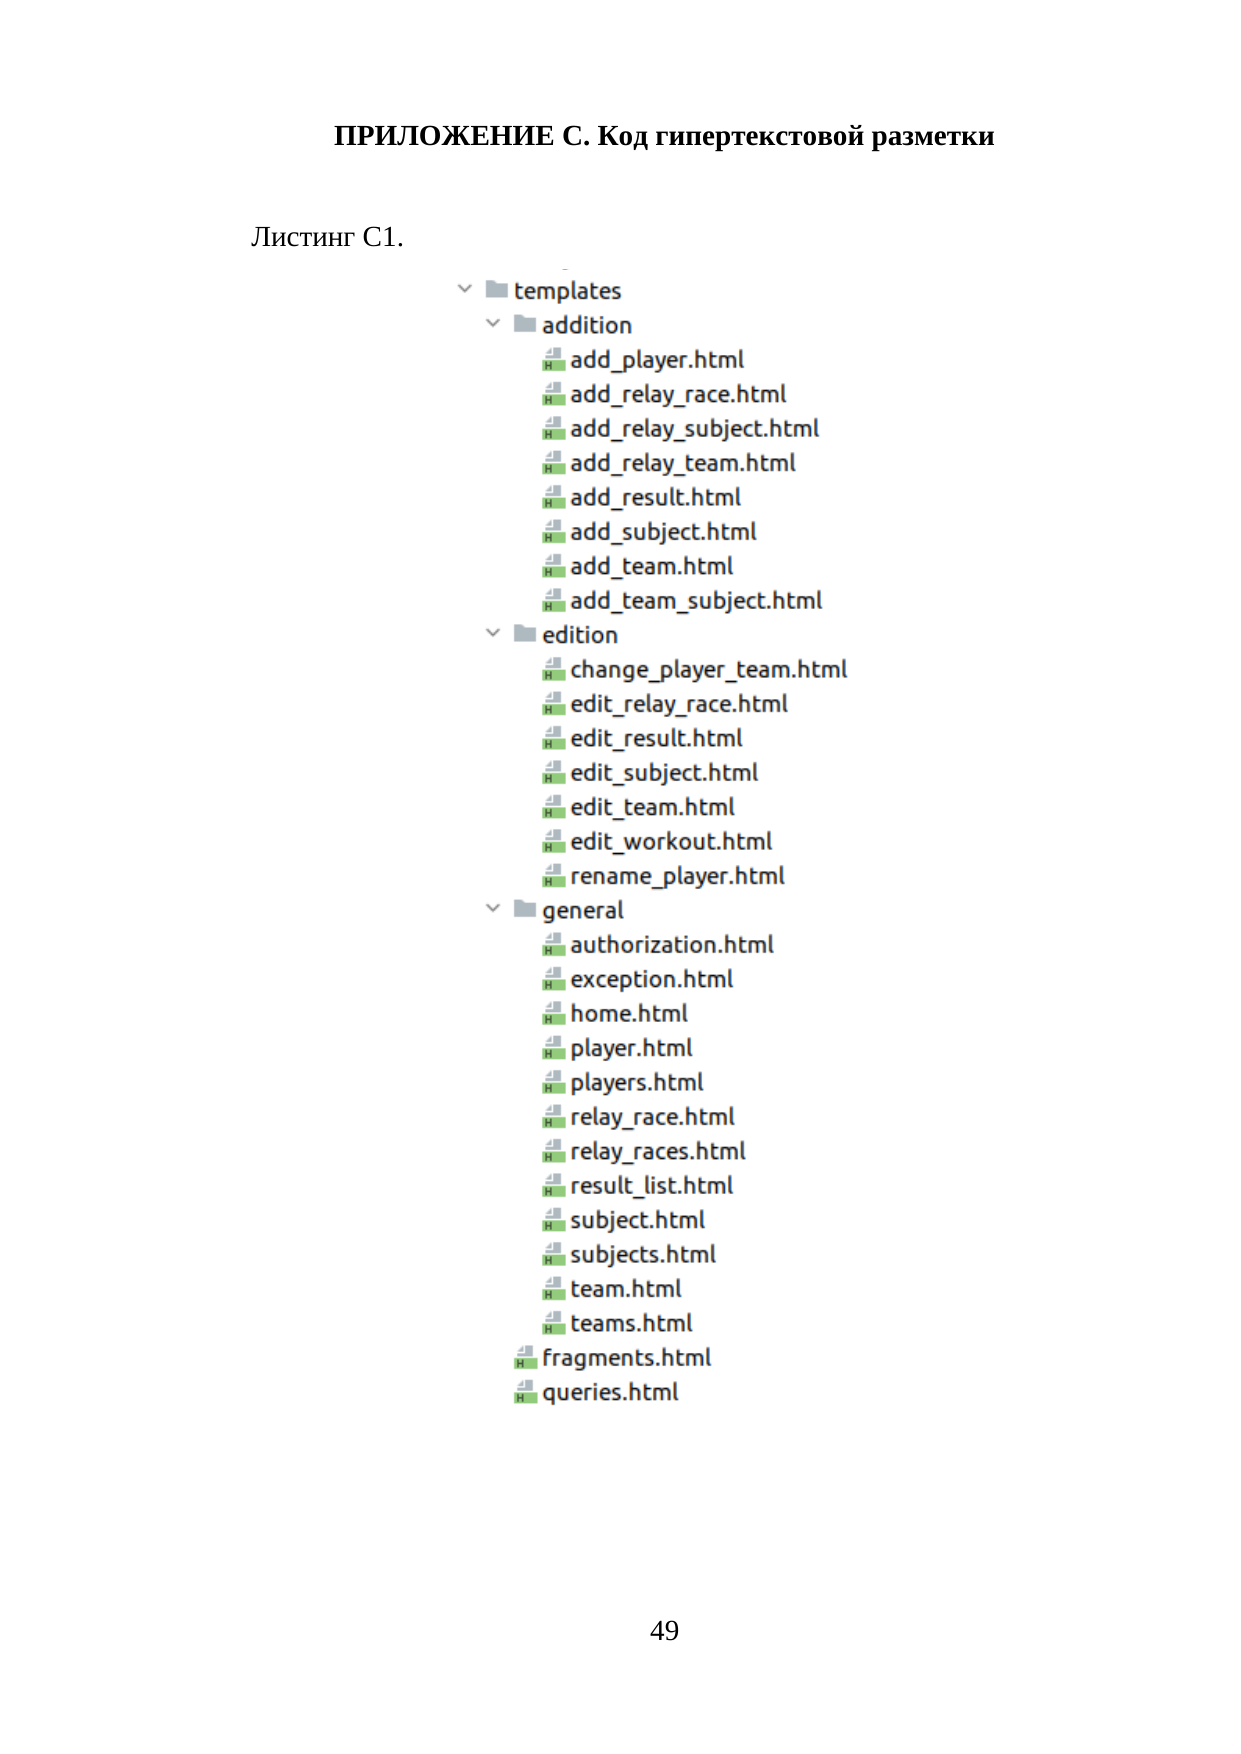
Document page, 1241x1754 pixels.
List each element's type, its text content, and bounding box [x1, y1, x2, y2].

list ПРИЛОЖЕНИЕ C. Код гипертекстовой разметки [177, 118, 1152, 152]
picture [444, 269, 885, 1413]
list Листинг C1. [177, 219, 1152, 252]
